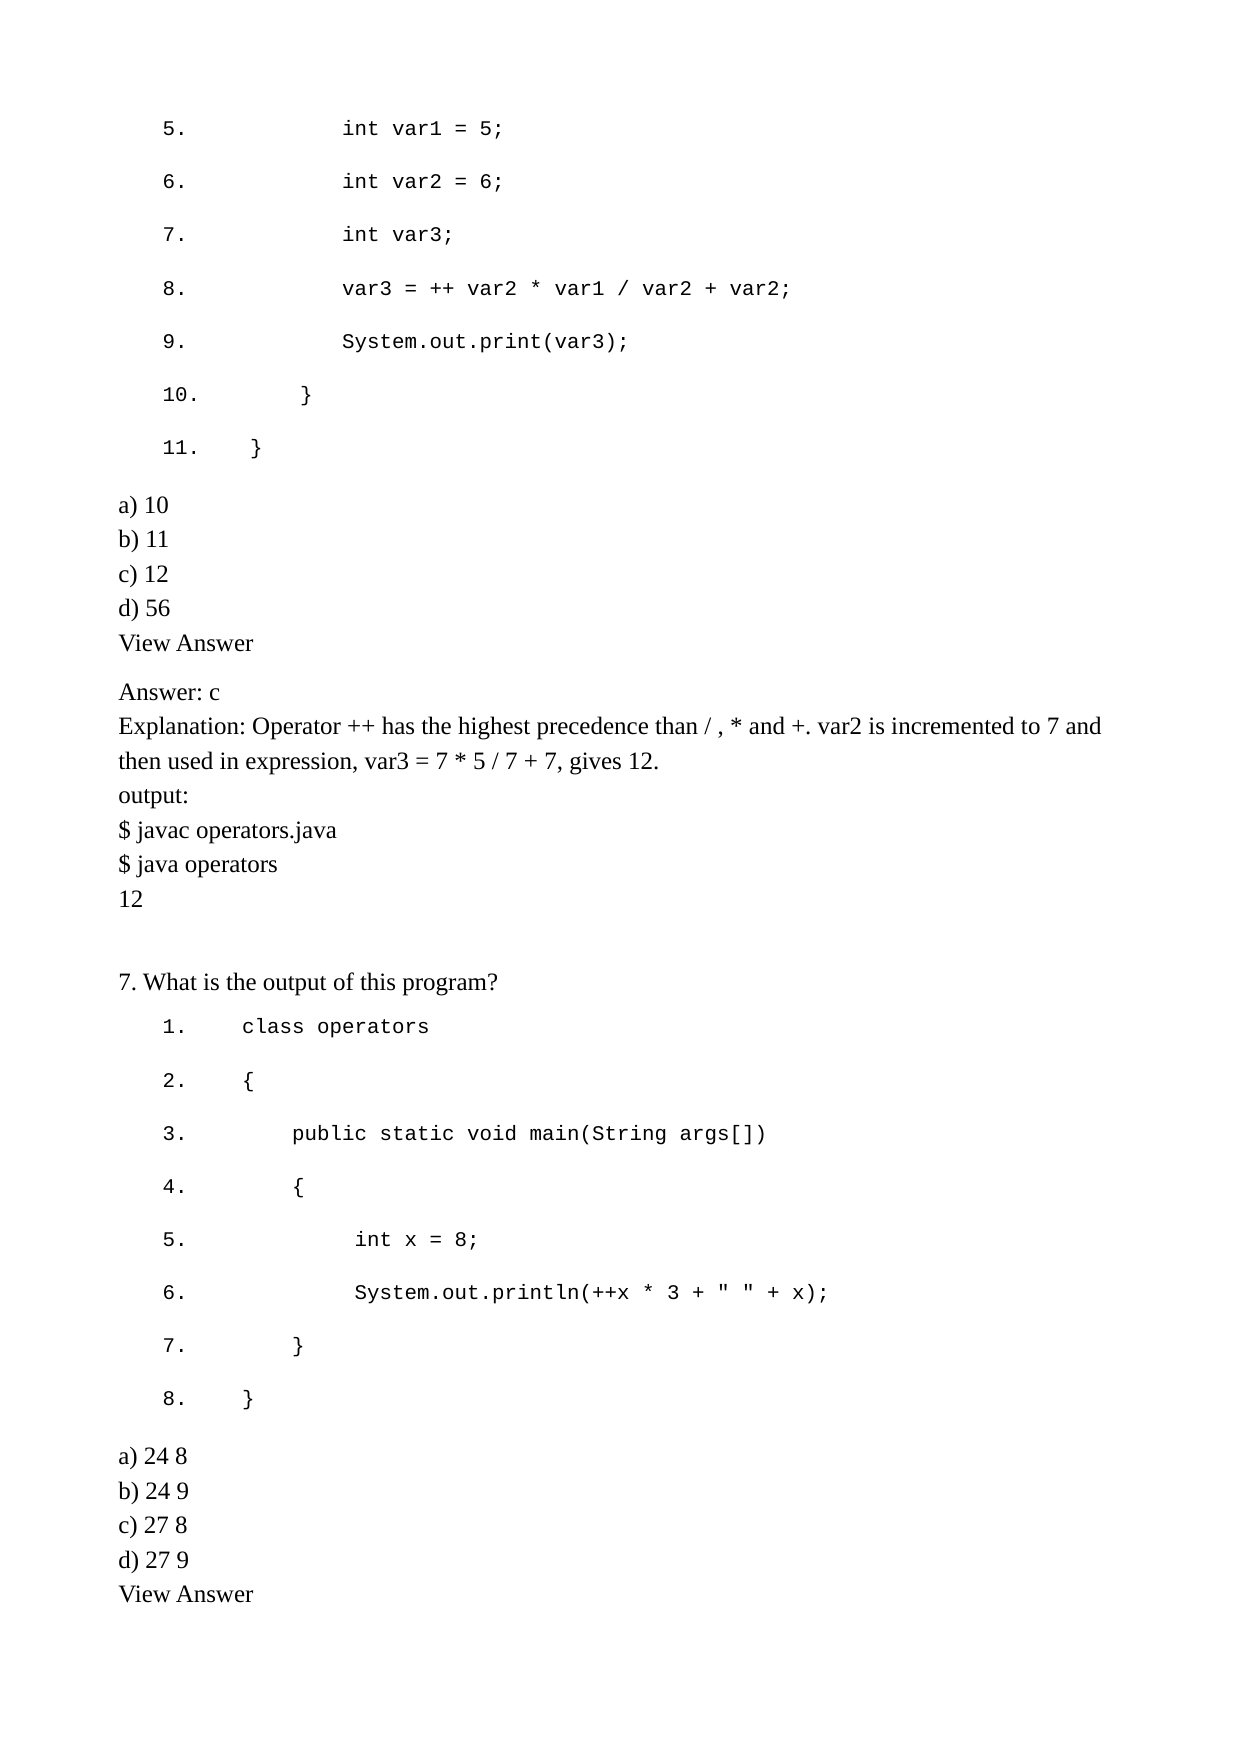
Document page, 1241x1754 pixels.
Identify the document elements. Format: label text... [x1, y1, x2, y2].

list } [162, 384, 1122, 407]
list int var3; [162, 224, 1122, 248]
list } [162, 1335, 1122, 1359]
list public static void main(String args[]) [162, 1123, 1122, 1146]
text a) 24 8 b) 24 9 c) 27 8 d) 27 9 View Answer [118, 1441, 1122, 1608]
list var3 = ++ var2 * var1 / var2 + var2; [162, 277, 1122, 301]
list } [162, 437, 1122, 461]
list int var2 = 6; [162, 171, 1122, 195]
list { [162, 1176, 1122, 1199]
list { [162, 1069, 1122, 1093]
list class operators [162, 1016, 1122, 1040]
list } [162, 1388, 1122, 1412]
list System.out.print(var3); [162, 331, 1122, 354]
text 7. What is the output of this program? [118, 967, 1122, 996]
list int var1 = 5; [162, 118, 1122, 142]
list int x = 8; [162, 1229, 1122, 1253]
text a) 10 b) 11 c) 12 d) 56 View Answer [118, 490, 1122, 657]
list System.out.println(++x * 3 + " " + x); [162, 1282, 1122, 1306]
text Answer: c Explanation: Operator ++ has the highest precedence than / , * and +. var2 is incremented to 7 and then used in expression, var3 = 7 * 5 / 7 + 7, gives 12. output: $ javac operators.java $ java operators 12 [118, 677, 1122, 947]
